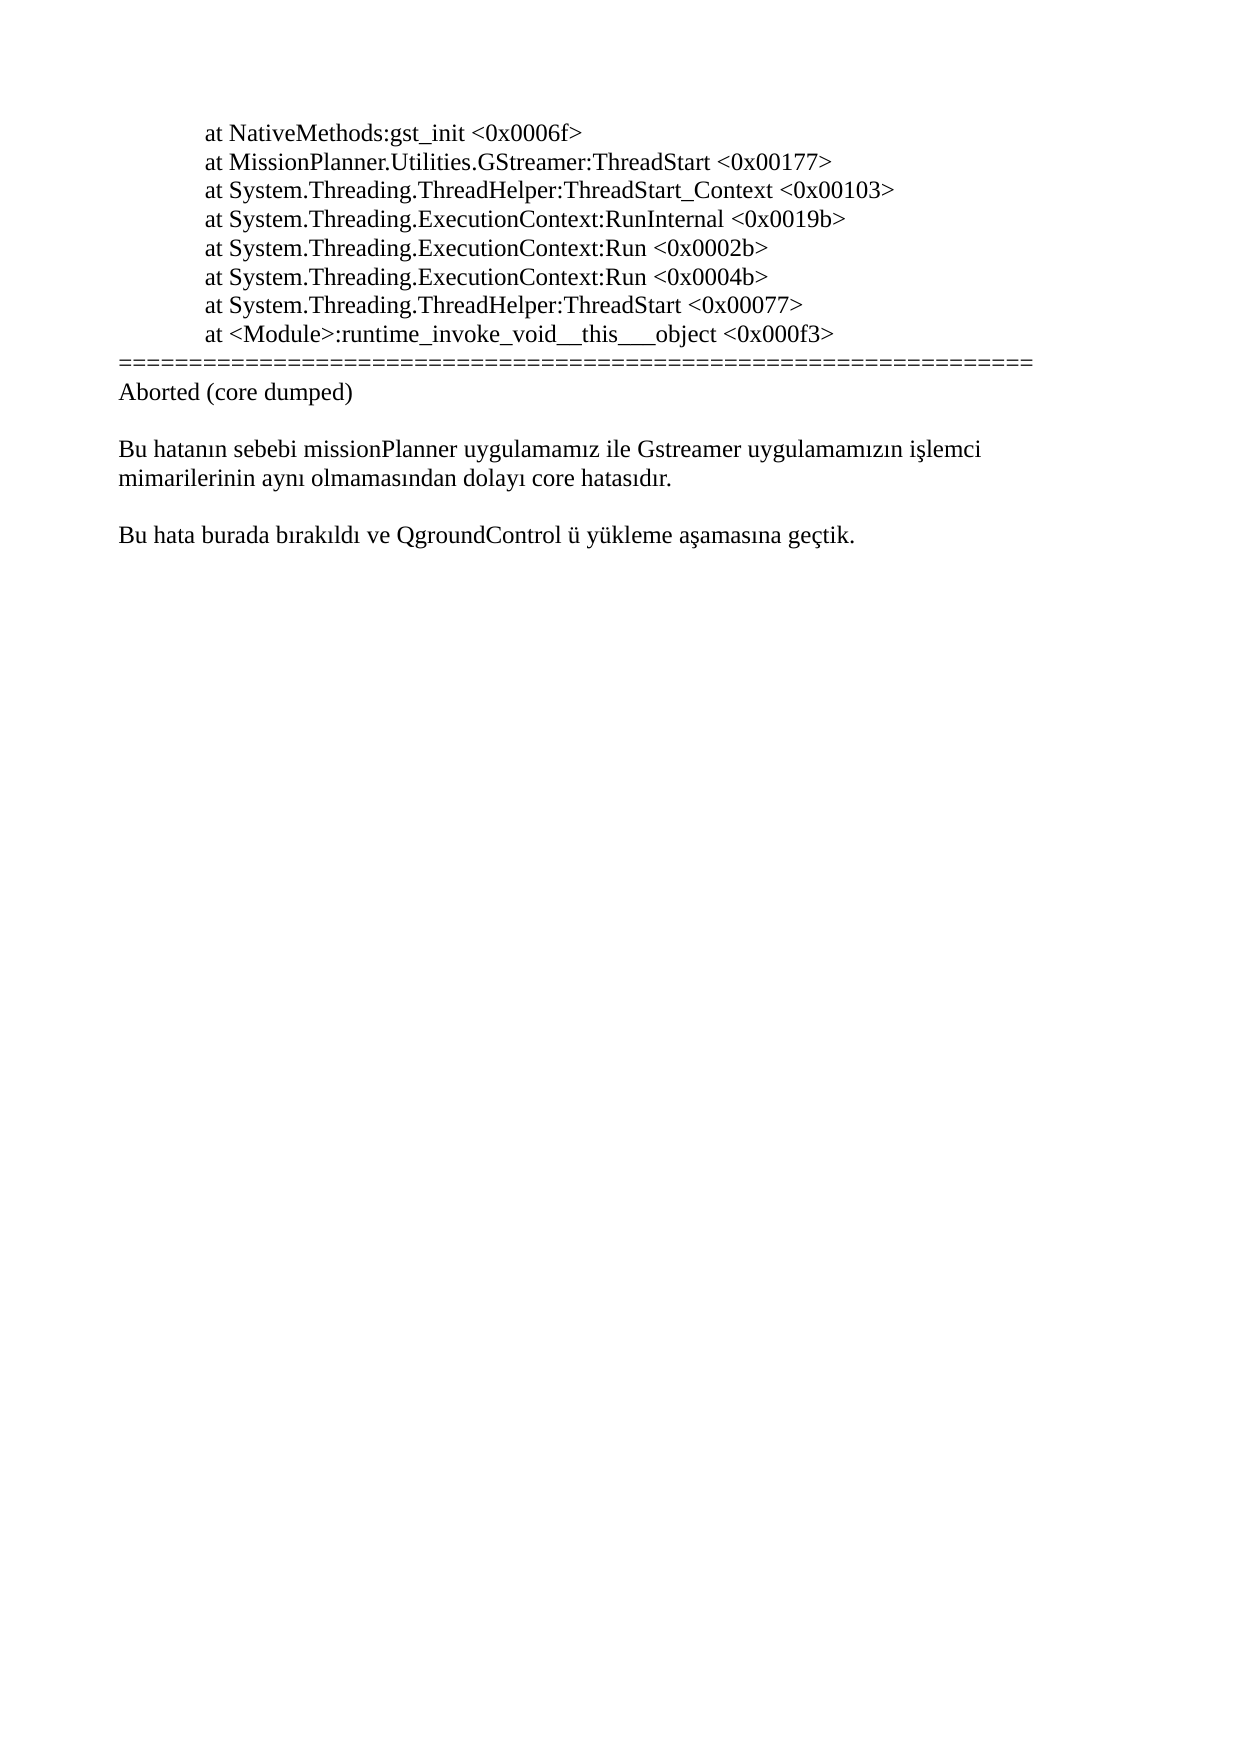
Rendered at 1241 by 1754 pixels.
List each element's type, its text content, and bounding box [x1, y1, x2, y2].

text at System.Threading.ThreadHelper:ThreadStart_Context <0x00103> [118, 176, 1122, 204]
text ================================================================= [118, 348, 1122, 377]
text Aborted (core dumped) [118, 377, 1122, 406]
text at MissionPlanner.Utilities.GStreamer:ThreadStart <0x00177> [118, 147, 1122, 176]
text at NativeMethods:gst_init <0x0006f> [118, 118, 1122, 147]
text Bu hata burada bırakıldı ve QgroundControl ü yükleme aşamasına geçtik. [118, 521, 1122, 549]
text at System.Threading.ExecutionContext:Run <0x0002b> [118, 233, 1122, 262]
text at System.Threading.ExecutionContext:RunInternal <0x0019b> [118, 204, 1122, 233]
text at System.Threading.ExecutionContext:Run <0x0004b> [118, 262, 1122, 291]
text at <Module>:runtime_invoke_void__this___object <0x000f3> [118, 319, 1122, 348]
text Bu hatanın sebebi missionPlanner uygulamamız ile Gstreamer uygulamamızın işlemci mimarilerinin aynı olmamasından dolayı core hatasıdır. [118, 434, 1122, 492]
text at System.Threading.ThreadHelper:ThreadStart <0x00077> [118, 291, 1122, 319]
